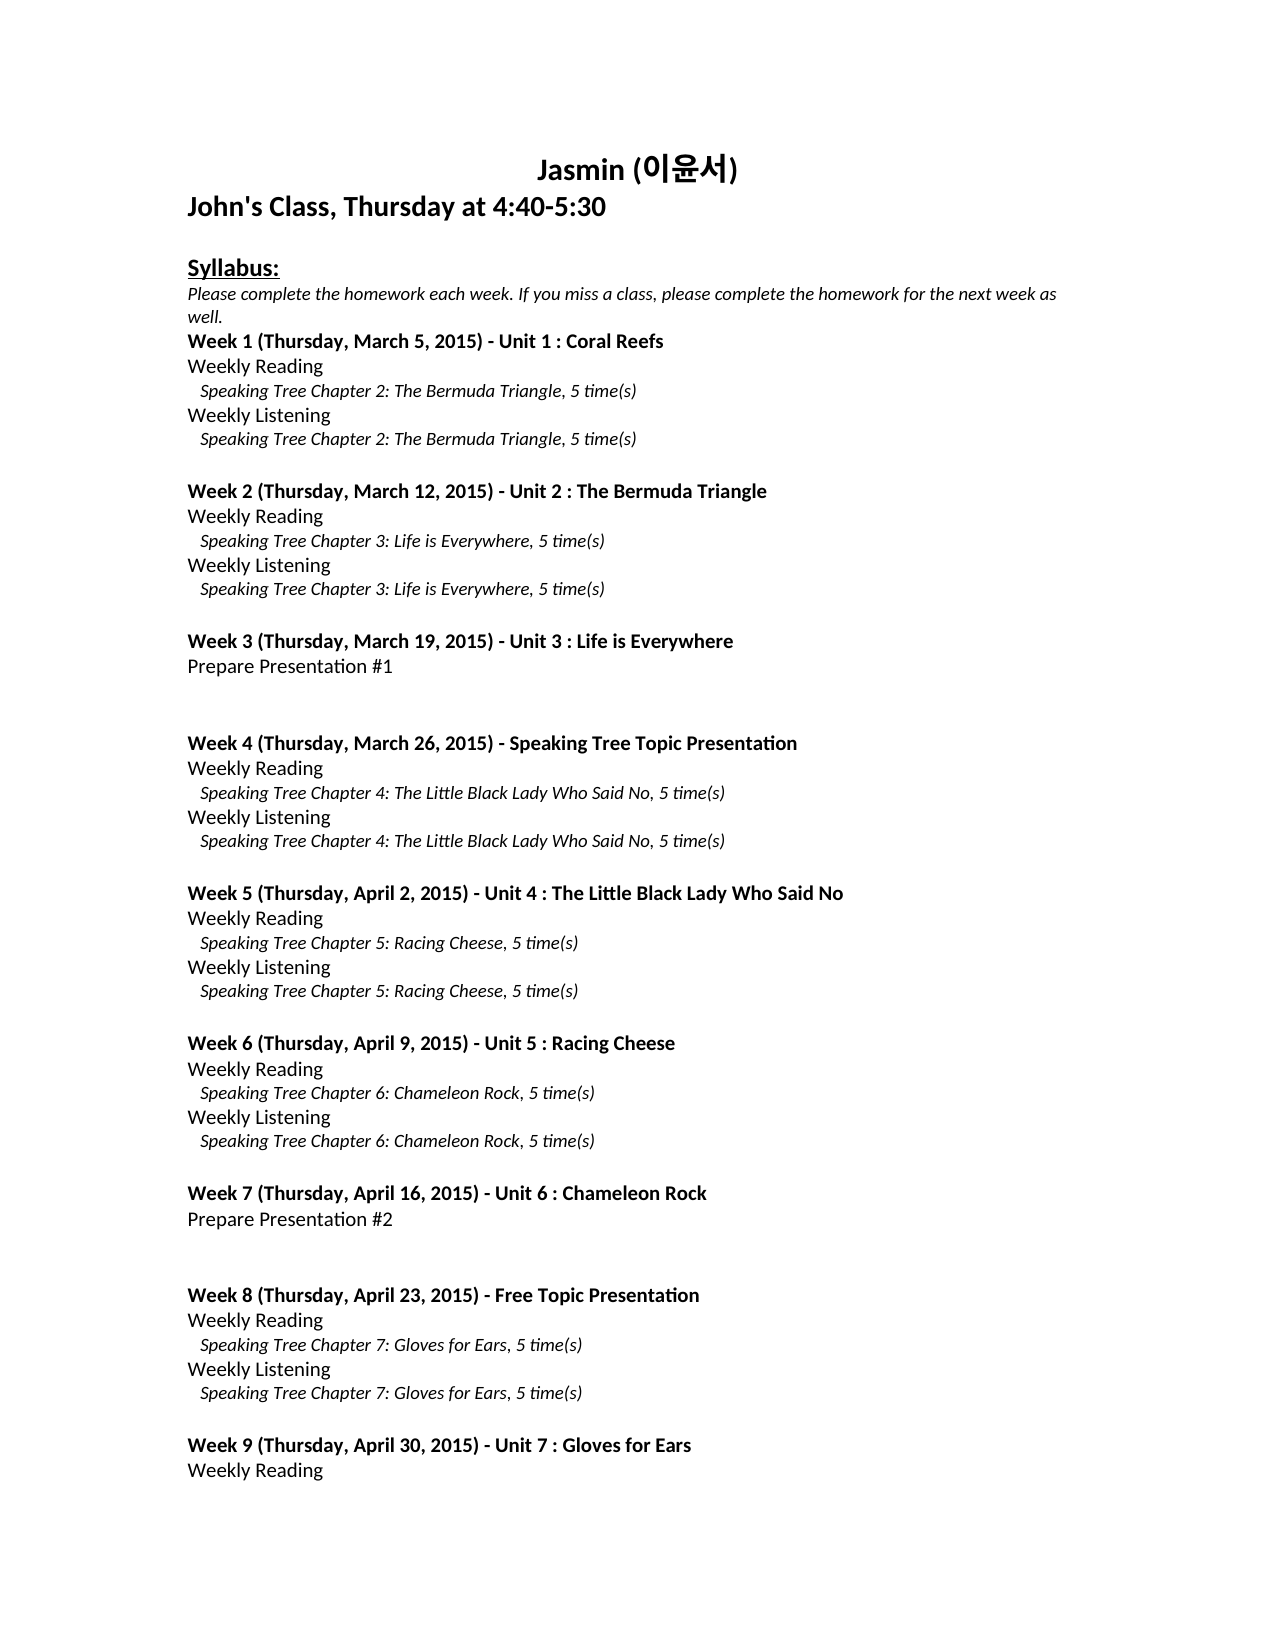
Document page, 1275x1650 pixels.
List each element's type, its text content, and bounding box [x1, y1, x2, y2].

text Syllabus: Please complete the homework each week. If you miss a class, please complete the homework for the next week as well. Week 1 (Thursday, March 5, 2015) - Unit 1 : Coral Reefs Weekly Reading Speaking Tree Chapter 2: The Bermuda Triangle, 5 time(s) Weekly Listening Speaking Tree Chapter 2: The Bermuda Triangle, 5 time(s) Week 2 (Thursday, March 12, 2015) - Unit 2 : The Bermuda Triangle Weekly Reading Speaking Tree Chapter 3: Life is Everywhere, 5 time(s) Weekly Listening Speaking Tree Chapter 3: Life is Everywhere, 5 time(s) Week 3 (Thursday, March 19, 2015) - Unit 3 : Life is Everywhere Prepare Presentation #1 Week 4 (Thursday, March 26, 2015) - Speaking Tree Topic Presentation Weekly Reading Speaking Tree Chapter 4: The Little Black Lady Who Said No, 5 time(s) Weekly Listening Speaking Tree Chapter 4: The Little Black Lady Who Said No, 5 time(s) Week 5 (Thursday, April 2, 2015) - Unit 4 : The Little Black Lady Who Said No Weekly Reading Speaking Tree Chapter 5: Racing Cheese, 5 time(s) Weekly Listening Speaking Tree Chapter 5: Racing Cheese, 5 time(s) Week 6 (Thursday, April 9, 2015) - Unit 5 : Racing Cheese Weekly Reading Speaking Tree Chapter 6: Chameleon Rock, 5 time(s) Weekly Listening Speaking Tree Chapter 6: Chameleon Rock, 5 time(s) Week 7 (Thursday, April 16, 2015) - Unit 6 : Chameleon Rock Prepare Presentation #2 Week 8 (Thursday, April 23, 2015) - Free Topic Presentation Weekly Reading Speaking Tree Chapter 7: Gloves for Ears, 5 time(s) Weekly Listening Speaking Tree Chapter 7: Gloves for Ears, 5 time(s) Week 9 (Thursday, April 30, 2015) - Unit 7 : Gloves for Ears Weekly Reading [187, 252, 1087, 1483]
text Jasmin (이윤서) [187, 150, 1087, 188]
text John's Class, Thursday at 4:40-5:30 [187, 188, 1087, 252]
